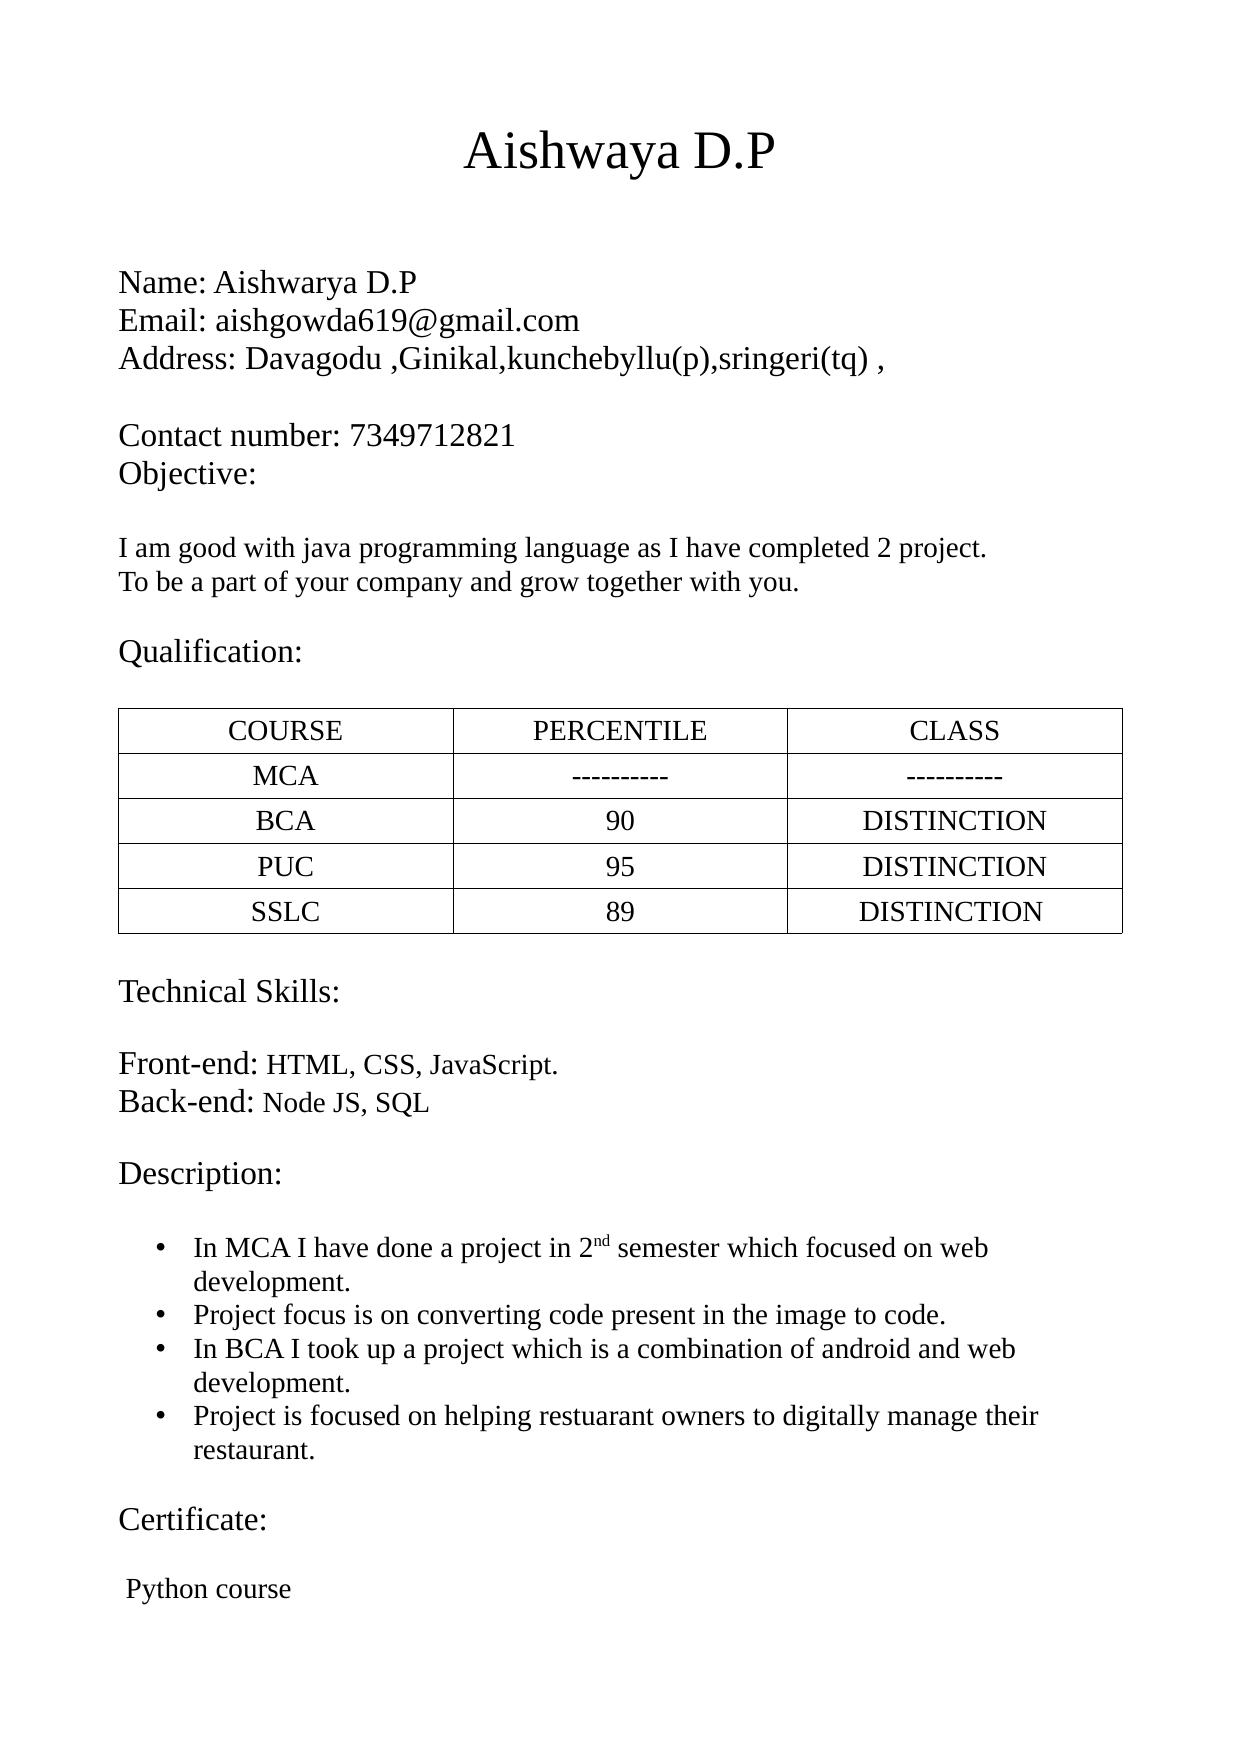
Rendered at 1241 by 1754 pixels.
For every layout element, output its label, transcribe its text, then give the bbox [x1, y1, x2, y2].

table_cell 95 [454, 844, 787, 888]
table_cell ---------- [788, 754, 1122, 798]
text Certificate: [118, 1499, 1122, 1537]
list In MCA I have done a project in 2nd semester which focused on web development. [156, 1230, 1122, 1297]
table_header COURSE [119, 709, 453, 753]
table_cell DISTINCTION [788, 844, 1122, 888]
table_cell ---------- [454, 754, 787, 798]
text Objective: [118, 453, 1122, 492]
text Contact number: 7349712821 [118, 415, 1122, 453]
table_cell DISTINCTION [788, 799, 1122, 843]
table_cell 89 [454, 889, 787, 933]
list In BCA I took up a project which is a combination of android and web development. [156, 1331, 1122, 1398]
text Front-end: HTML, CSS, JavaScript. [118, 1043, 1122, 1082]
table_header CLASS [788, 709, 1122, 753]
table_cell SSLC [119, 889, 453, 933]
text Address: Davagodu ,Ginikal,kunchebyllu(p),sringeri(tq) , [118, 338, 1122, 377]
text Aishwaya D.P [118, 118, 1122, 180]
text Technical Skills: [118, 934, 1122, 1010]
table_cell 90 [454, 799, 787, 843]
table_cell MCA [119, 754, 453, 798]
text To be a part of your company and grow together with you. [118, 564, 1122, 597]
text Email: aishgowda619@gmail.com [118, 300, 1122, 338]
text Python course [118, 1571, 1122, 1604]
list Project is focused on helping restuarant owners to digitally manage their restaurant. [156, 1398, 1122, 1465]
text Qualification: [118, 631, 1122, 669]
table_cell BCA [119, 799, 453, 843]
table_cell PUC [119, 844, 453, 888]
table_header PERCENTILE [454, 709, 787, 753]
text Description: [118, 1153, 1122, 1192]
list Project focus is on converting code present in the image to code. [156, 1297, 1122, 1331]
text Name: Aishwarya D.P [118, 262, 1122, 300]
text I am good with java programming language as I have completed 2 project. [118, 530, 1122, 564]
text Back-end: Node JS, SQL [118, 1082, 1122, 1120]
table_cell DISTINCTION [788, 889, 1122, 933]
